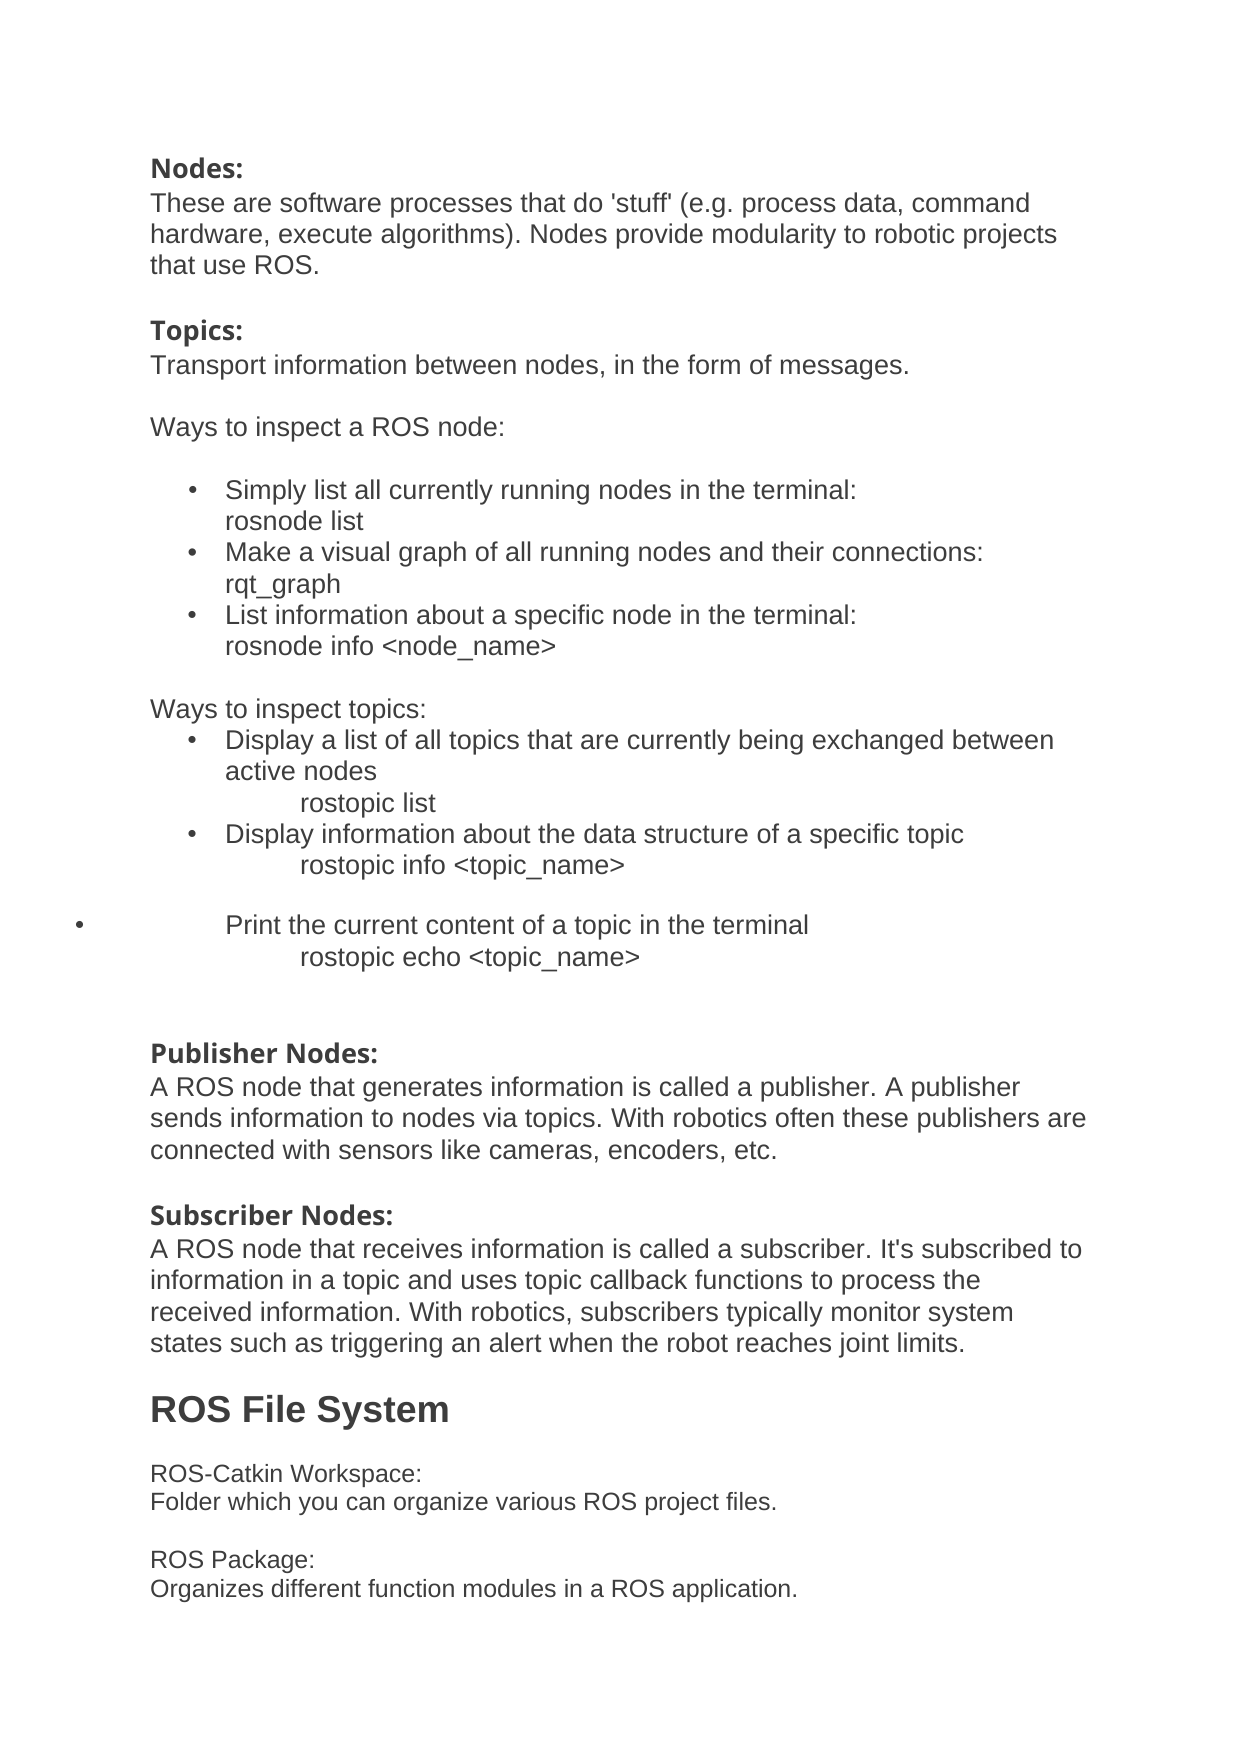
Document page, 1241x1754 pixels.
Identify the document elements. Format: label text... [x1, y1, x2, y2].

list rosnode info <node_name> [75, 630, 1090, 661]
list rosnode list [75, 505, 1090, 536]
list Display a list of all topics that are currently being exchanged between active nodes [187, 724, 1090, 787]
list Print the current content of a topic in the terminal [75, 909, 1090, 941]
list rostopic echo <topic_name> [75, 941, 1090, 972]
text Transport information between nodes, in the form of messages. [150, 349, 1090, 380]
text Nodes: [150, 150, 1090, 187]
list List information about a specific node in the terminal: [187, 599, 1090, 630]
list rostopic list [75, 787, 1090, 818]
list rqt_graph [75, 568, 1090, 599]
list Subscriber Nodes: [150, 1196, 1090, 1233]
text Ways to inspect topics: [150, 693, 1090, 724]
list A ROS node that generates information is called a publisher. A publisher sends information to nodes via topics. With robotics often these publishers are connected with sensors like cameras, encoders, etc. [150, 1071, 1090, 1165]
text These are software processes that do 'stuff' (e.g. process data, command hardware, execute algorithms). Nodes provide modularity to robotic projects that use ROS. [150, 187, 1090, 281]
list ROS File System [150, 1387, 1090, 1430]
text ROS-Catkin Workspace: [150, 1459, 1090, 1487]
text Ways to inspect a ROS node: [150, 411, 1090, 442]
list Make a visual graph of all running nodes and their connections: [187, 536, 1090, 568]
list Simply list all currently running nodes in the terminal: [188, 474, 1090, 505]
list A ROS node that receives information is called a subscriber. It's subscribed to information in a topic and uses topic callback functions to process the received information. With robotics, subscribers typically monitor system states such as triggering an alert when the robot reaches joint limits. [150, 1233, 1090, 1358]
text Organizes different function modules in a ROS application. [150, 1574, 1090, 1602]
list rostopic info <topic_name> [75, 849, 1090, 880]
text ROS Package: [150, 1545, 1090, 1574]
list Publisher Nodes: [150, 1034, 1090, 1071]
list Display information about the data structure of a specific topic [187, 818, 1090, 849]
text Topics: [150, 312, 1090, 349]
text Folder which you can organize various ROS project files. [150, 1487, 1090, 1516]
